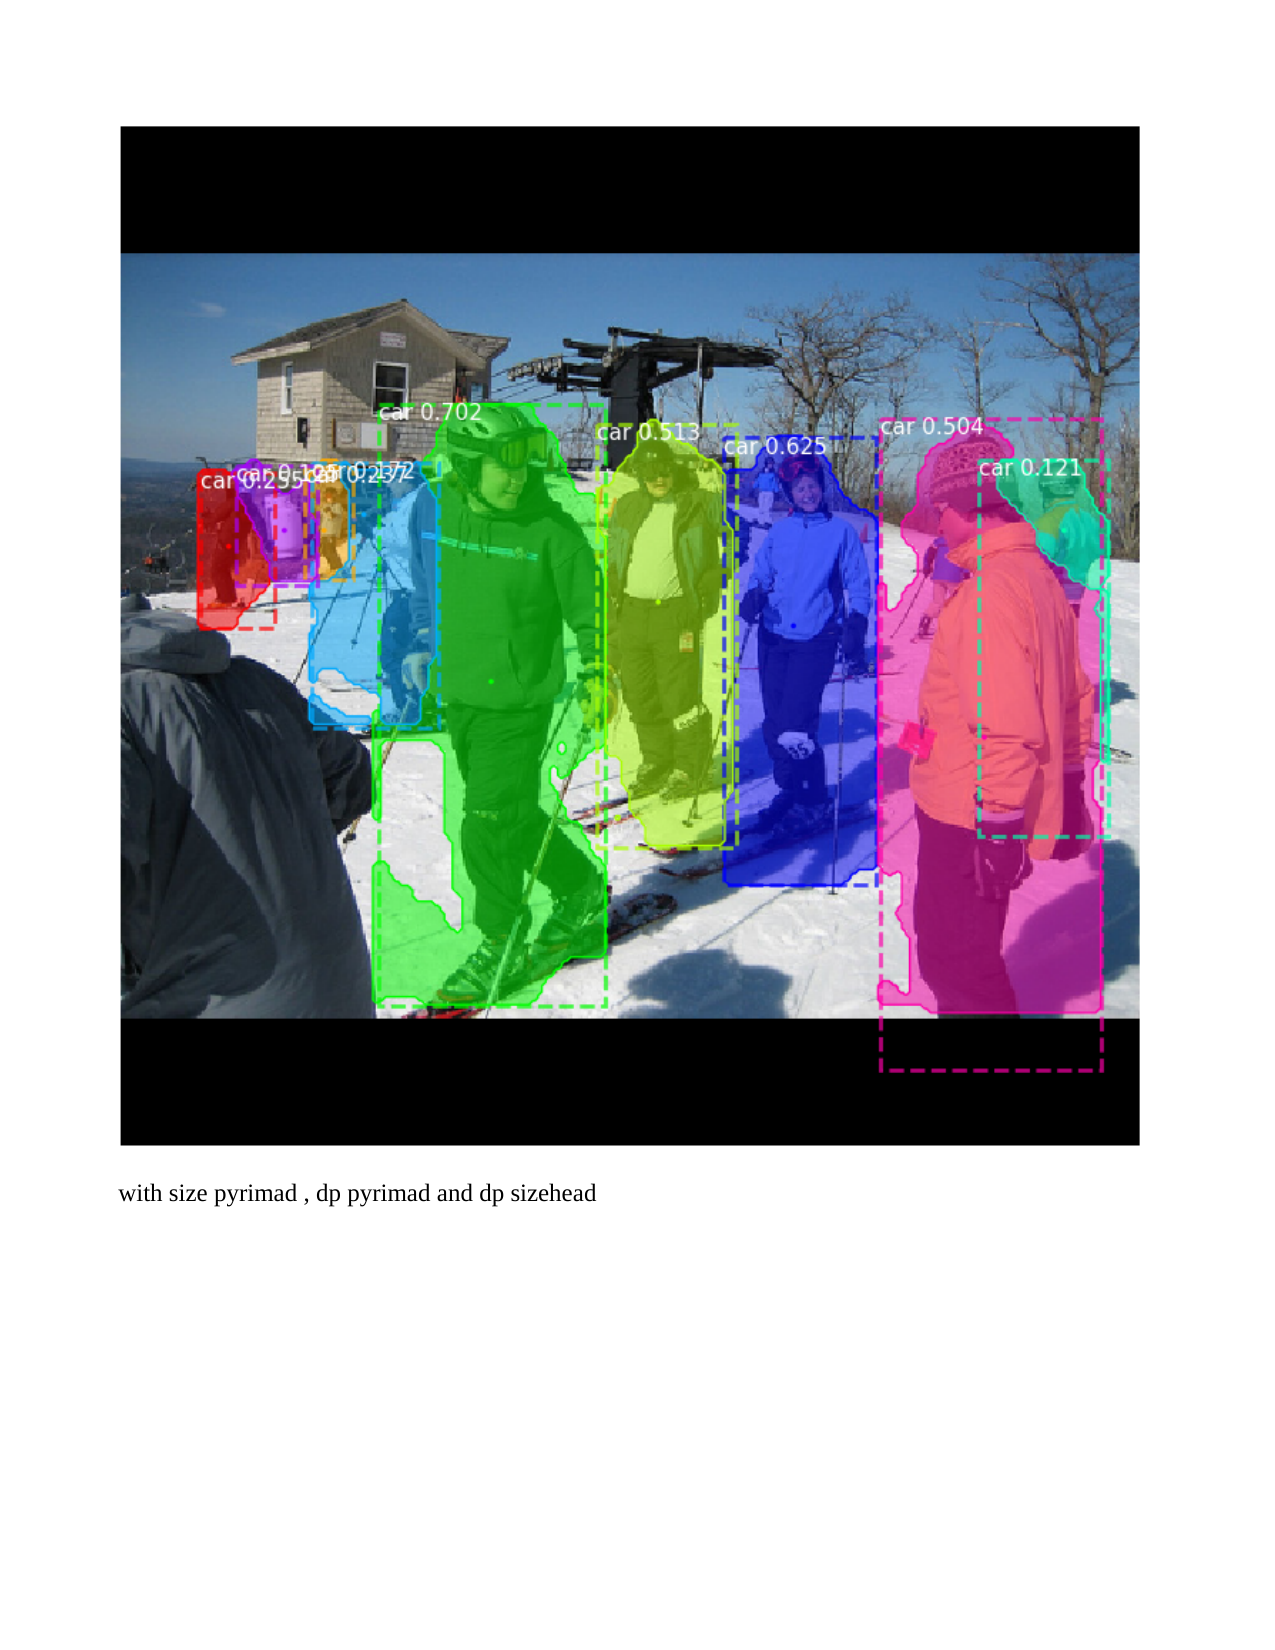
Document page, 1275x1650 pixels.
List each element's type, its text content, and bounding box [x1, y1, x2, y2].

picture [118, 118, 1157, 1150]
text with size pyrimad , dp pyrimad and dp sizehead [118, 1178, 1157, 1207]
